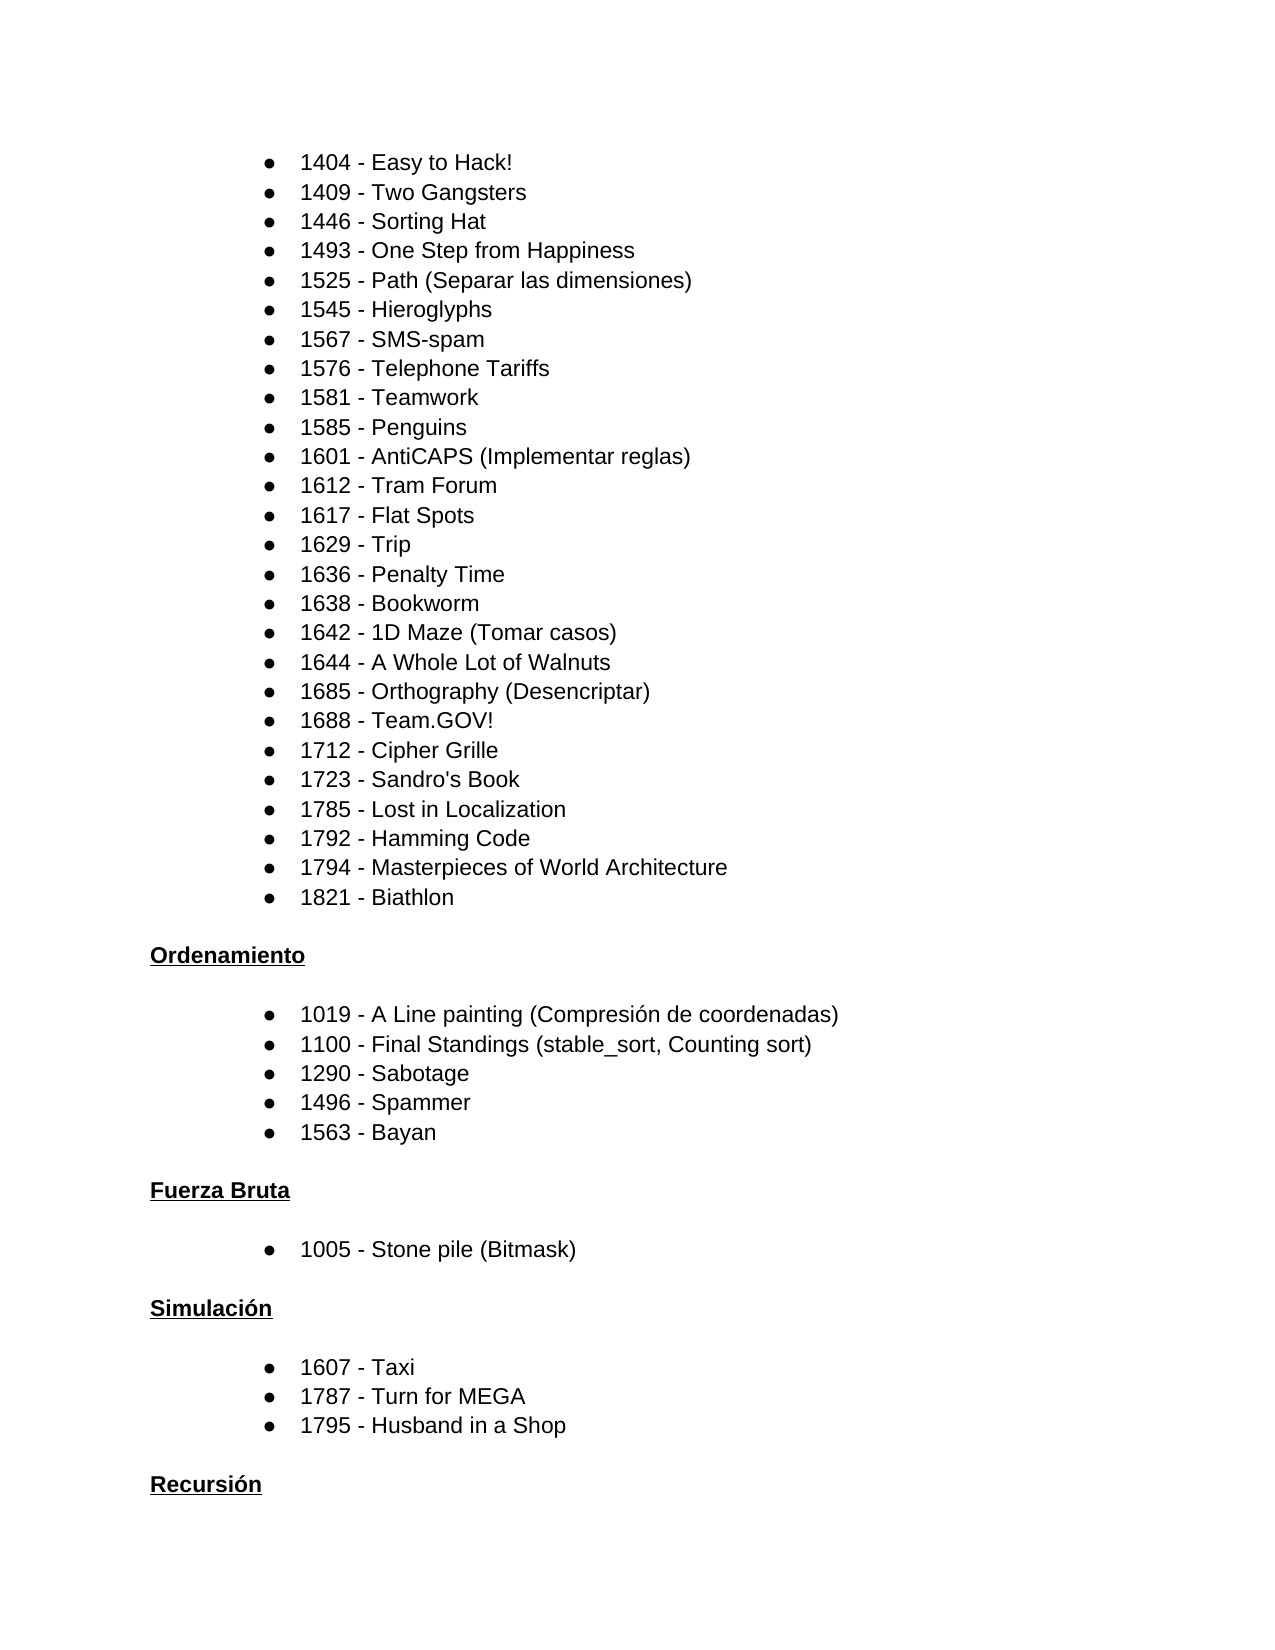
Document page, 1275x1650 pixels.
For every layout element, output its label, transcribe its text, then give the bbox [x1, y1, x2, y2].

list 1545 - Hieroglyphs [262, 297, 1134, 322]
list 1795 - Husband in a Shop [262, 1413, 1134, 1439]
list 1496 - Spammer [262, 1090, 1134, 1116]
list 1005 - Stone pile (Bitmask) [262, 1237, 1134, 1262]
list 1712 - Cipher Grille [262, 737, 1134, 763]
list 1638 - Bookworm [262, 591, 1134, 616]
list 1563 - Bayan [262, 1119, 1134, 1145]
list 1821 - Biathlon [262, 884, 1134, 910]
list 1685 - Orthography (Desencriptar) [262, 679, 1134, 704]
list 1581 - Teamwork [262, 385, 1134, 411]
list 1525 - Path (Separar las dimensiones) [262, 267, 1134, 293]
text Recursión [150, 1472, 1134, 1497]
list 1607 - Taxi [262, 1354, 1134, 1380]
list 1723 - Sandro's Book [262, 767, 1134, 792]
list 1493 - One Step from Happiness [262, 238, 1134, 264]
list 1100 - Final Standings (stable_sort, Counting sort) [262, 1031, 1134, 1057]
list 1404 - Easy to Hack! [262, 150, 1134, 176]
text Simulación [150, 1296, 1134, 1321]
list 1409 - Two Gangsters [262, 179, 1134, 205]
list 1585 - Penguins [262, 414, 1134, 440]
list 1644 - A Whole Lot of Walnuts [262, 649, 1134, 675]
list 1567 - SMS-spam [262, 326, 1134, 352]
list 1792 - Hamming Code [262, 826, 1134, 851]
list 1601 - AntiCAPS (Implementar reglas) [262, 444, 1134, 469]
list 1290 - Sabotage [262, 1061, 1134, 1086]
list 1794 - Masterpieces of World Architecture [262, 855, 1134, 881]
list 1446 - Sorting Hat [262, 209, 1134, 234]
list 1019 - A Line painting (Compresión de coordenadas) [262, 1002, 1134, 1027]
list 1629 - Trip [262, 532, 1134, 557]
text Ordenamiento [150, 943, 1134, 969]
list 1576 - Telephone Tariffs [262, 356, 1134, 381]
list 1787 - Turn for MEGA [262, 1384, 1134, 1409]
list 1642 - 1D Maze (Tomar casos) [262, 620, 1134, 646]
list 1636 - Penalty Time [262, 561, 1134, 587]
list 1785 - Lost in Localization [262, 796, 1134, 822]
list 1617 - Flat Spots [262, 502, 1134, 528]
list 1688 - Team.GOV! [262, 708, 1134, 734]
list 1612 - Tram Forum [262, 473, 1134, 499]
text Fuerza Bruta [150, 1178, 1134, 1204]
